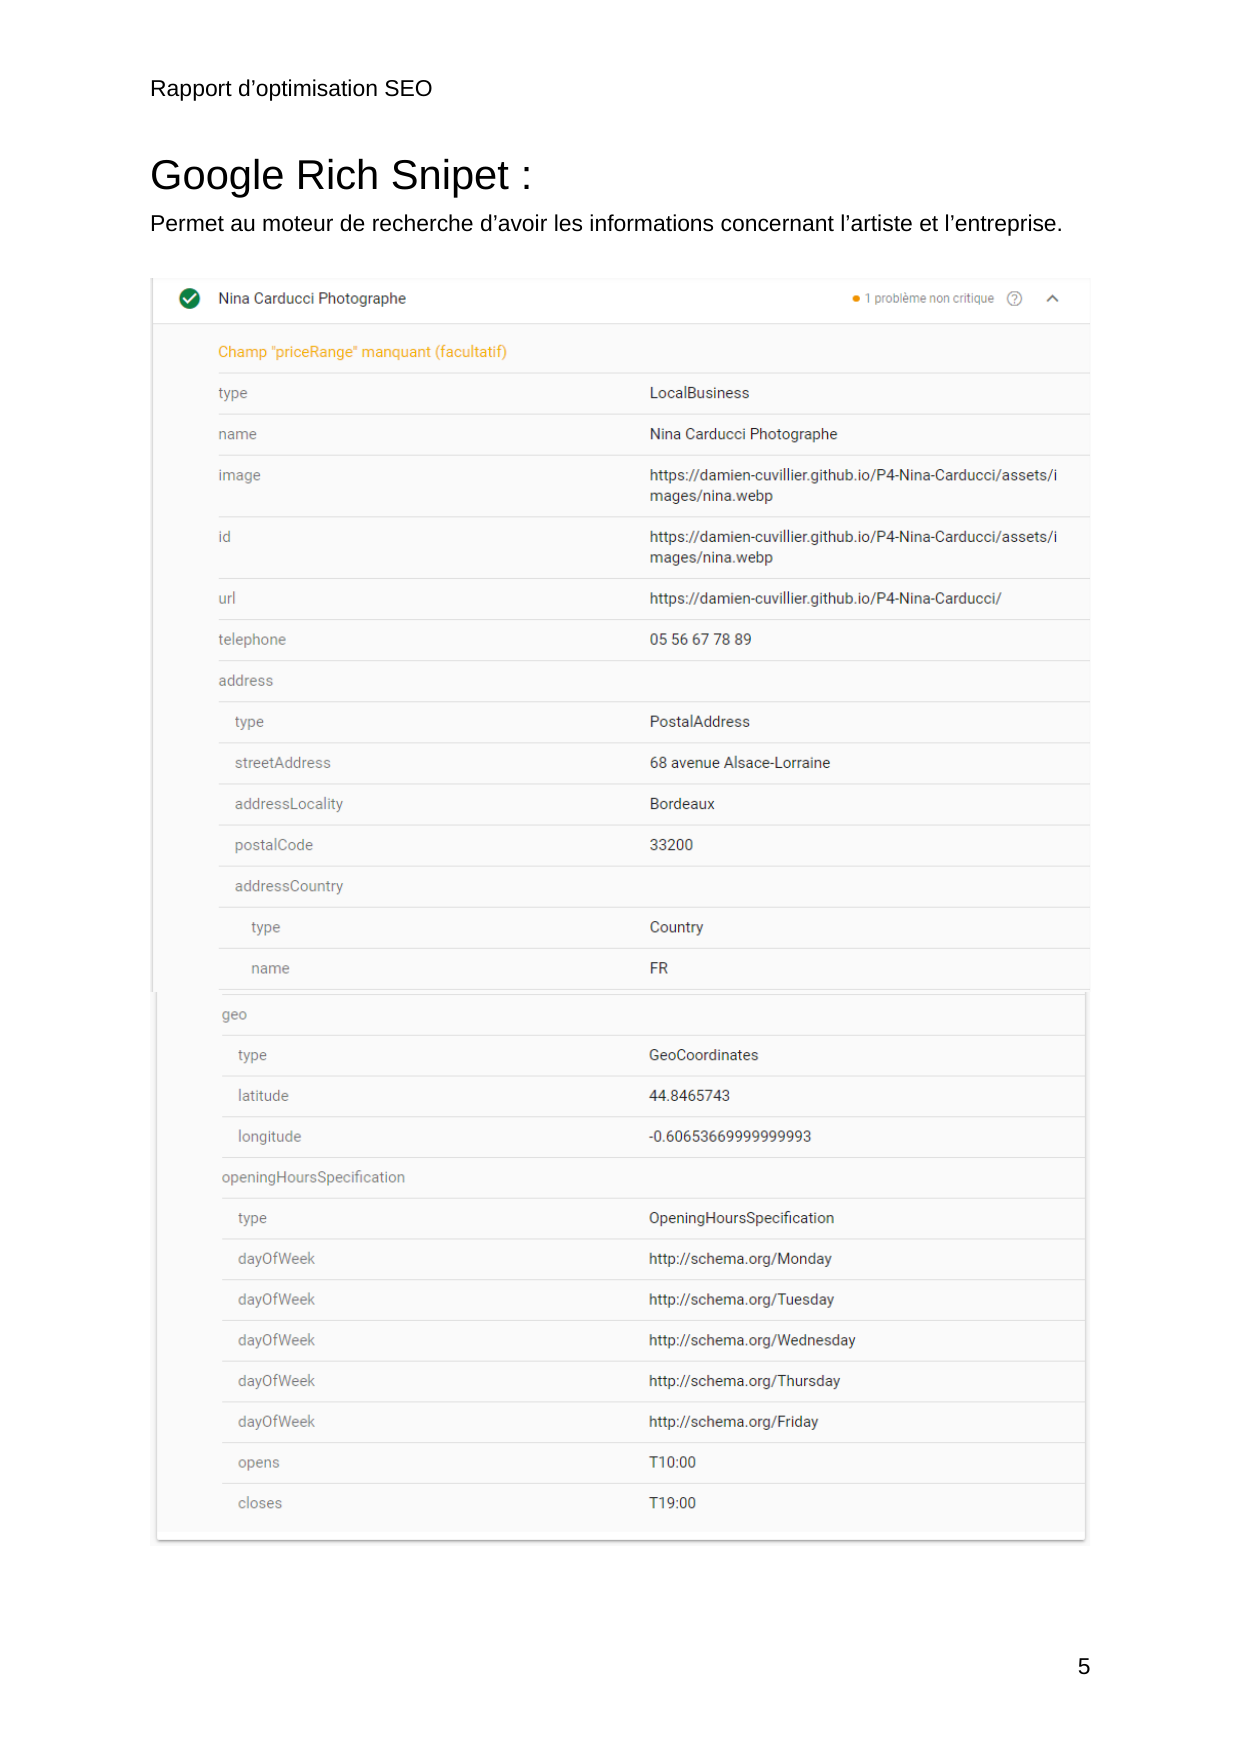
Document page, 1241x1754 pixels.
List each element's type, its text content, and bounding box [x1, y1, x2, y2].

subtitle Google Rich Snipet : [150, 150, 1090, 198]
picture [150, 278, 1091, 1546]
text Permet au moteur de recherche d’avoir les informations concernant l’artiste et l’entreprise. [150, 210, 1090, 237]
